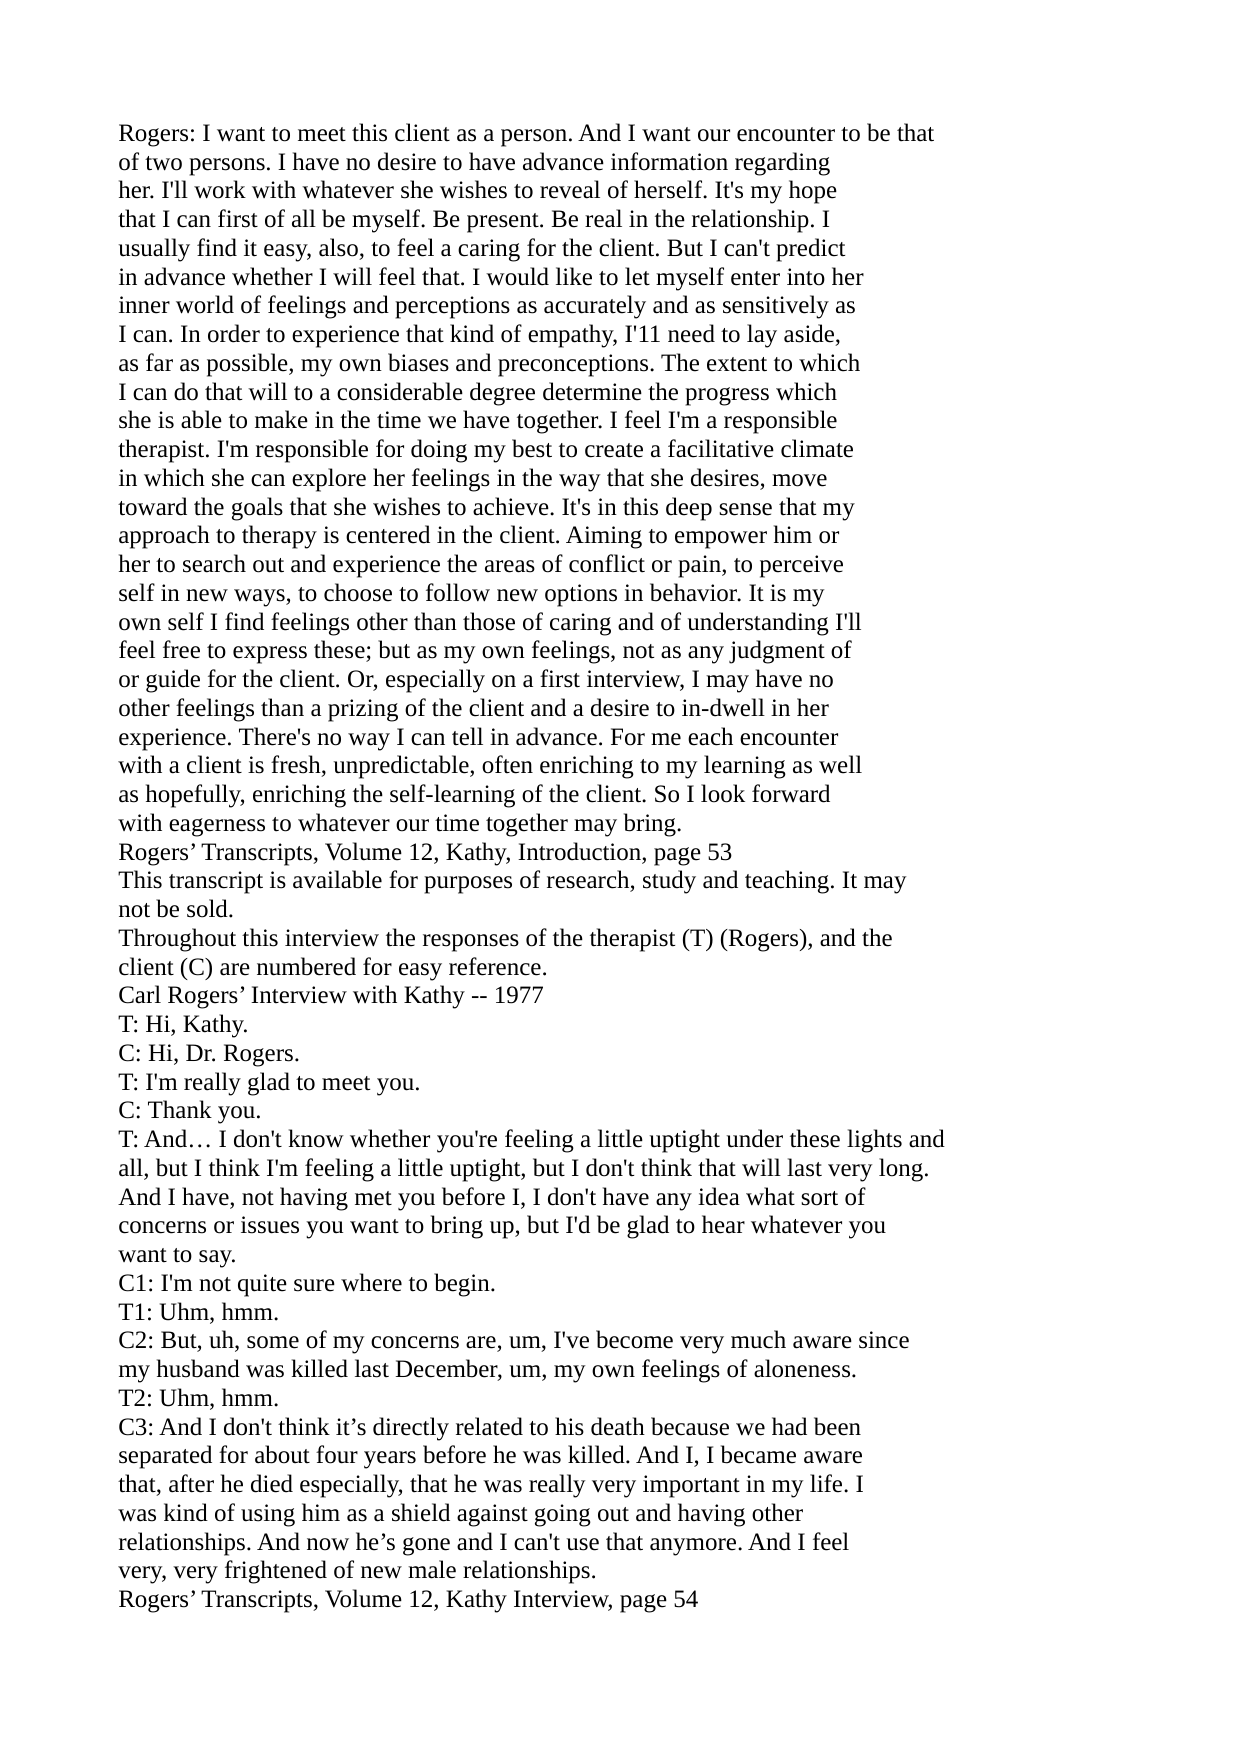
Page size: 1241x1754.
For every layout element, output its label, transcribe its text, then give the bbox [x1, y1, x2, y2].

text experience. There's no way I can tell in advance. For me each encounter [118, 722, 1122, 751]
text therapist. I'm responsible for doing my best to create a facilitative climate [118, 434, 1122, 463]
text was kind of using him as a shield against going out and having other [118, 1498, 1122, 1527]
text C1: I'm not quite sure where to begin. [118, 1268, 1122, 1297]
text C: Thank you. [118, 1096, 1122, 1124]
text I can. In order to experience that kind of empathy, I'11 need to lay aside, [118, 319, 1122, 348]
text relationships. And now he’s gone and I can't use that anymore. And I feel [118, 1527, 1122, 1556]
text want to say. [118, 1239, 1122, 1268]
text Rogers’ Transcripts, Volume 12, Kathy Interview, page 54 [118, 1584, 1122, 1613]
text she is able to make in the time we have together. I feel I'm a responsible [118, 406, 1122, 434]
text as hopefully, enriching the self-learning of the client. So I look forward [118, 779, 1122, 808]
text with eagerness to whatever our time together may bring. [118, 808, 1122, 837]
text her. I'll work with whatever she wishes to reveal of herself. It's my hope [118, 176, 1122, 204]
text in advance whether I will feel that. I would like to let myself enter into her [118, 262, 1122, 291]
text T: I'm really glad to meet you. [118, 1067, 1122, 1096]
text my husband was killed last December, um, my own feelings of aloneness. [118, 1354, 1122, 1383]
text C2: But, uh, some of my concerns are, um, I've become very much aware since [118, 1326, 1122, 1354]
text in which she can explore her feelings in the way that she desires, move [118, 463, 1122, 492]
text inner world of feelings and perceptions as accurately and as sensitively as [118, 291, 1122, 319]
text Carl Rogers’ Interview with Kathy -- 1977 [118, 981, 1122, 1009]
text T: And… I don't know whether you're feeling a little uptight under these lights and [118, 1124, 1122, 1153]
text usually find it easy, also, to feel a caring for the client. But I can't predict [118, 233, 1122, 262]
text as far as possible, my own biases and preconceptions. The extent to which [118, 348, 1122, 377]
text This transcript is available for purposes of research, study and teaching. It may [118, 866, 1122, 894]
text And I have, not having met you before I, I don't have any idea what sort of [118, 1182, 1122, 1211]
text her to search out and experience the areas of conflict or pain, to perceive [118, 549, 1122, 578]
text Rogers’ Transcripts, Volume 12, Kathy, Introduction, page 53 [118, 837, 1122, 866]
text Throughout this interview the responses of the therapist (T) (Rogers), and the [118, 923, 1122, 952]
text separated for about four years before he was killed. And I, I became aware [118, 1441, 1122, 1469]
text C3: And I don't think it’s directly related to his death because we had been [118, 1412, 1122, 1441]
text toward the goals that she wishes to achieve. It's in this deep sense that my [118, 492, 1122, 521]
text T1: Uhm, hmm. [118, 1297, 1122, 1326]
text approach to therapy is centered in the client. Aiming to empower him or [118, 521, 1122, 549]
text self in new ways, to choose to follow new options in behavior. It is my [118, 578, 1122, 607]
text C: Hi, Dr. Rogers. [118, 1038, 1122, 1067]
text client (C) are numbered for easy reference. [118, 952, 1122, 981]
text that I can first of all be myself. Be present. Be real in the relationship. I [118, 204, 1122, 233]
text other feelings than a prizing of the client and a desire to in-dwell in her [118, 693, 1122, 722]
text T2: Uhm, hmm. [118, 1383, 1122, 1412]
text concerns or issues you want to bring up, but I'd be glad to hear whatever you [118, 1211, 1122, 1239]
text T: Hi, Kathy. [118, 1009, 1122, 1038]
text own self I find feelings other than those of caring and of understanding I'll [118, 607, 1122, 636]
text that, after he died especially, that he was really very important in my life. I [118, 1469, 1122, 1498]
text with a client is fresh, unpredictable, often enriching to my learning as well [118, 751, 1122, 779]
text I can do that will to a considerable degree determine the progress which [118, 377, 1122, 406]
text of two persons. I have no desire to have advance information regarding [118, 147, 1122, 176]
text feel free to express these; but as my own feelings, not as any judgment of [118, 636, 1122, 664]
text very, very frightened of new male relationships. [118, 1556, 1122, 1584]
text or guide for the client. Or, especially on a first interview, I may have no [118, 664, 1122, 693]
text Rogers: I want to meet this client as a person. And I want our encounter to be that [118, 118, 1122, 147]
text not be sold. [118, 894, 1122, 923]
text all, but I think I'm feeling a little uptight, but I don't think that will last very long. [118, 1153, 1122, 1182]
